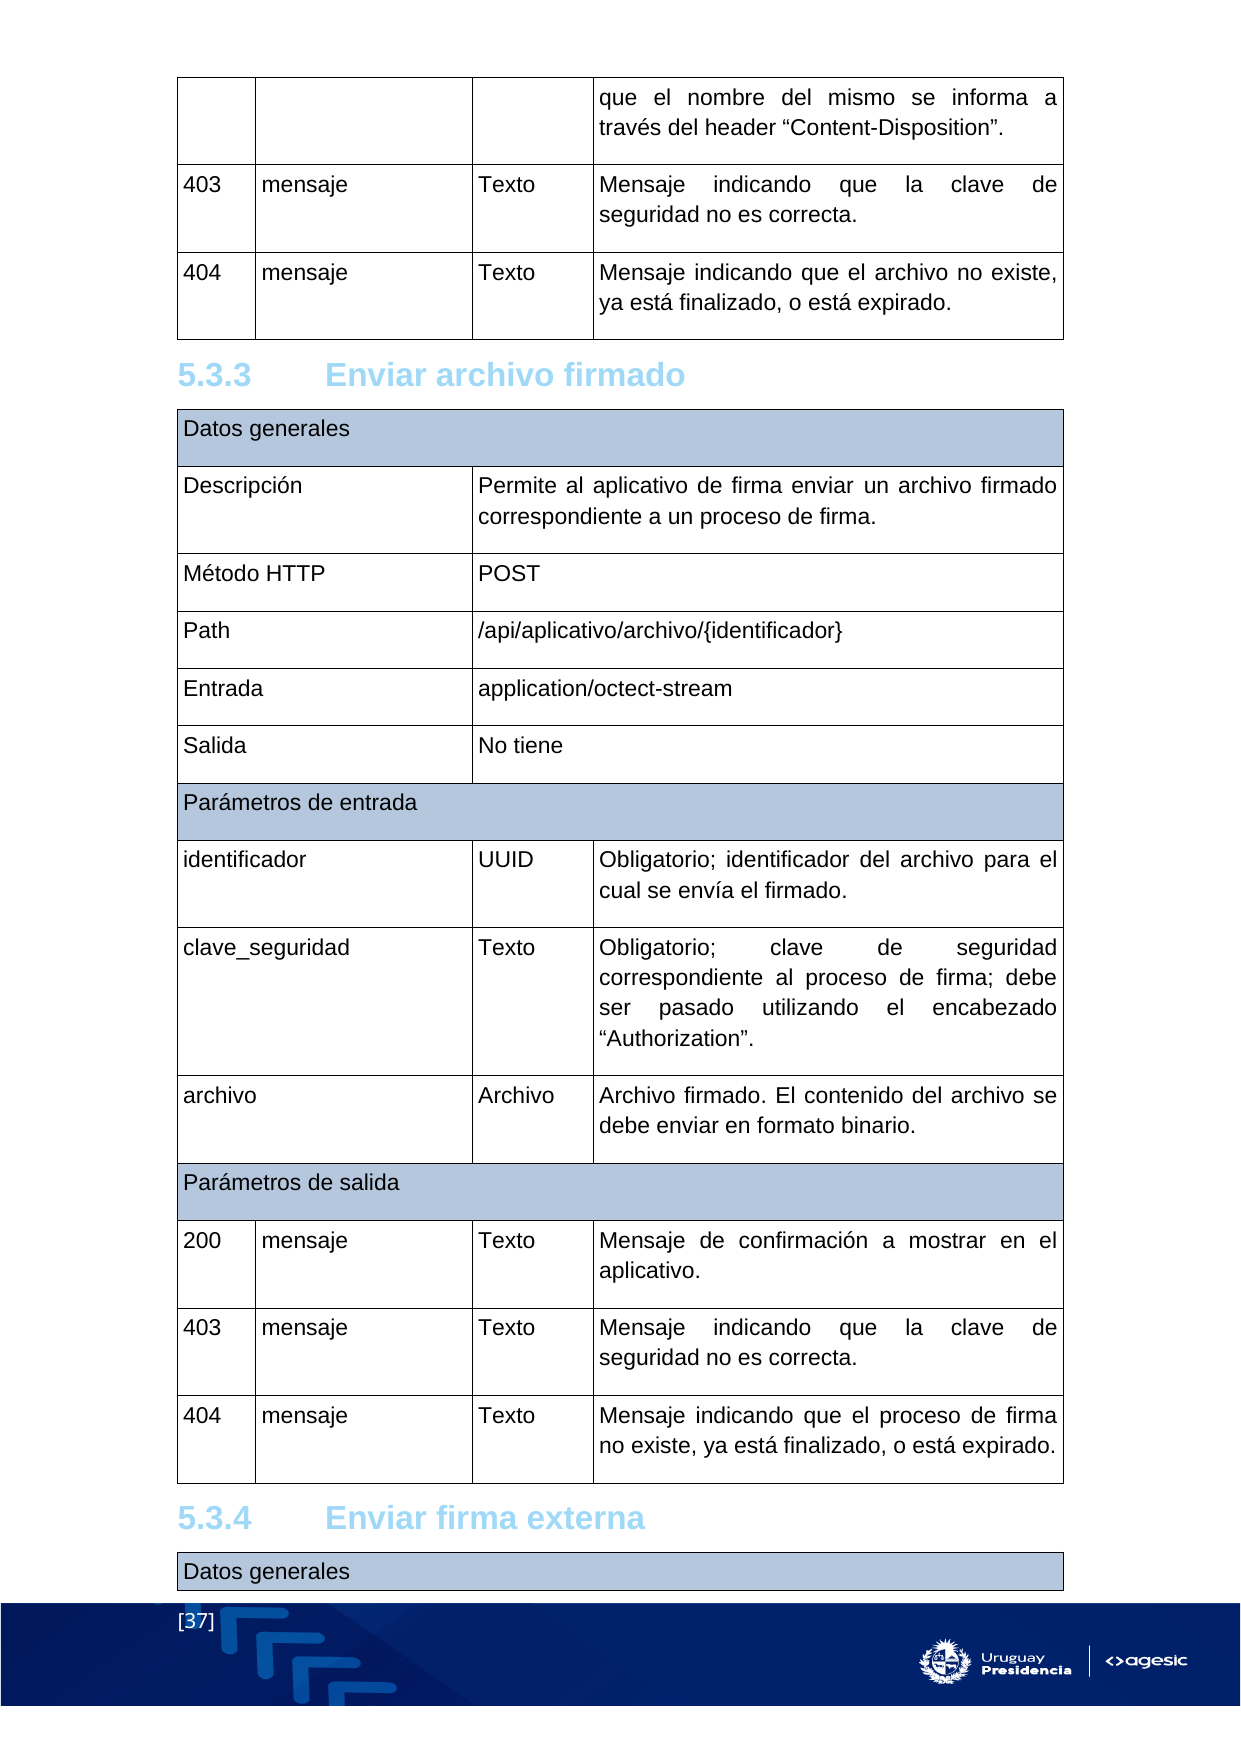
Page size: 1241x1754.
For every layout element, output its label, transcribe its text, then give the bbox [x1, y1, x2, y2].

table_cell Mensaje indicando que el archivo no existe, ya está finalizado, o está expirado. [594, 253, 1063, 339]
table_cell Permite al aplicativo de firma enviar un archivo firmado correspondiente a un proceso de firma. [473, 467, 1063, 553]
table_cell Entrada [178, 669, 472, 725]
table_cell que el nombre del mismo se informa a través del header “Content-Disposition”. [594, 78, 1063, 164]
table_cell 403 [178, 1309, 255, 1395]
table_cell Texto [473, 928, 593, 1075]
table_cell Parámetros de entrada [178, 784, 1063, 840]
table_cell Obligatorio; clave de seguridad correspondiente al proceso de firma; debe ser pasado utilizando el encabezado “Authorization”. [594, 928, 1063, 1075]
table_cell /api/aplicativo/archivo/{identificador} [473, 612, 1063, 668]
table_cell No tiene [473, 726, 1063, 782]
table_cell Método HTTP [178, 554, 472, 611]
subtitle Enviar firma externa [177, 1498, 1063, 1536]
table_cell application/octect-stream [473, 669, 1063, 725]
table_cell mensaje [256, 1309, 472, 1395]
table_cell Mensaje indicando que el proceso de firma no existe, ya está finalizado, o está expirado. [594, 1396, 1063, 1482]
subtitle Enviar archivo firmado [177, 355, 1063, 393]
table_cell mensaje [256, 253, 472, 339]
table_cell 404 [178, 1396, 255, 1482]
table_cell Archivo [473, 1076, 593, 1163]
table_cell Texto [473, 1309, 593, 1395]
table_cell [178, 78, 255, 164]
table_cell 200 [178, 1221, 255, 1307]
table_cell Texto [473, 1396, 593, 1482]
table_cell Descripción [178, 467, 472, 553]
table_cell Obligatorio; identificador del archivo para el cual se envía el firmado. [594, 841, 1063, 927]
table_header Datos generales [178, 1553, 1063, 1590]
table_cell Mensaje indicando que la clave de seguridad no es correcta. [594, 165, 1063, 252]
table_cell archivo [178, 1076, 472, 1163]
table_cell mensaje [256, 1396, 472, 1482]
table_cell Mensaje de confirmación a mostrar en el aplicativo. [594, 1221, 1063, 1307]
table_cell Archivo firmado. El contenido del archivo se debe enviar en formato binario. [594, 1076, 1063, 1163]
table_cell Texto [473, 165, 593, 252]
table_cell mensaje [256, 1221, 472, 1307]
table_cell UUID [473, 841, 593, 927]
table_cell 403 [178, 165, 255, 252]
table_cell Path [178, 612, 472, 668]
table_cell Texto [473, 253, 593, 339]
table_cell identificador [178, 841, 472, 927]
table_cell Salida [178, 726, 472, 782]
table_cell Mensaje indicando que la clave de seguridad no es correcta. [594, 1309, 1063, 1395]
table_header Datos generales [178, 410, 1063, 466]
picture [0, 1603, 1241, 1706]
table_cell 404 [178, 253, 255, 339]
table_cell clave_seguridad [178, 928, 472, 1075]
table_cell mensaje [256, 165, 472, 252]
table_cell [256, 78, 472, 164]
table_cell Parámetros de salida [178, 1164, 1063, 1220]
table_cell [473, 78, 593, 164]
table_cell Texto [473, 1221, 593, 1307]
table_cell POST [473, 554, 1063, 611]
